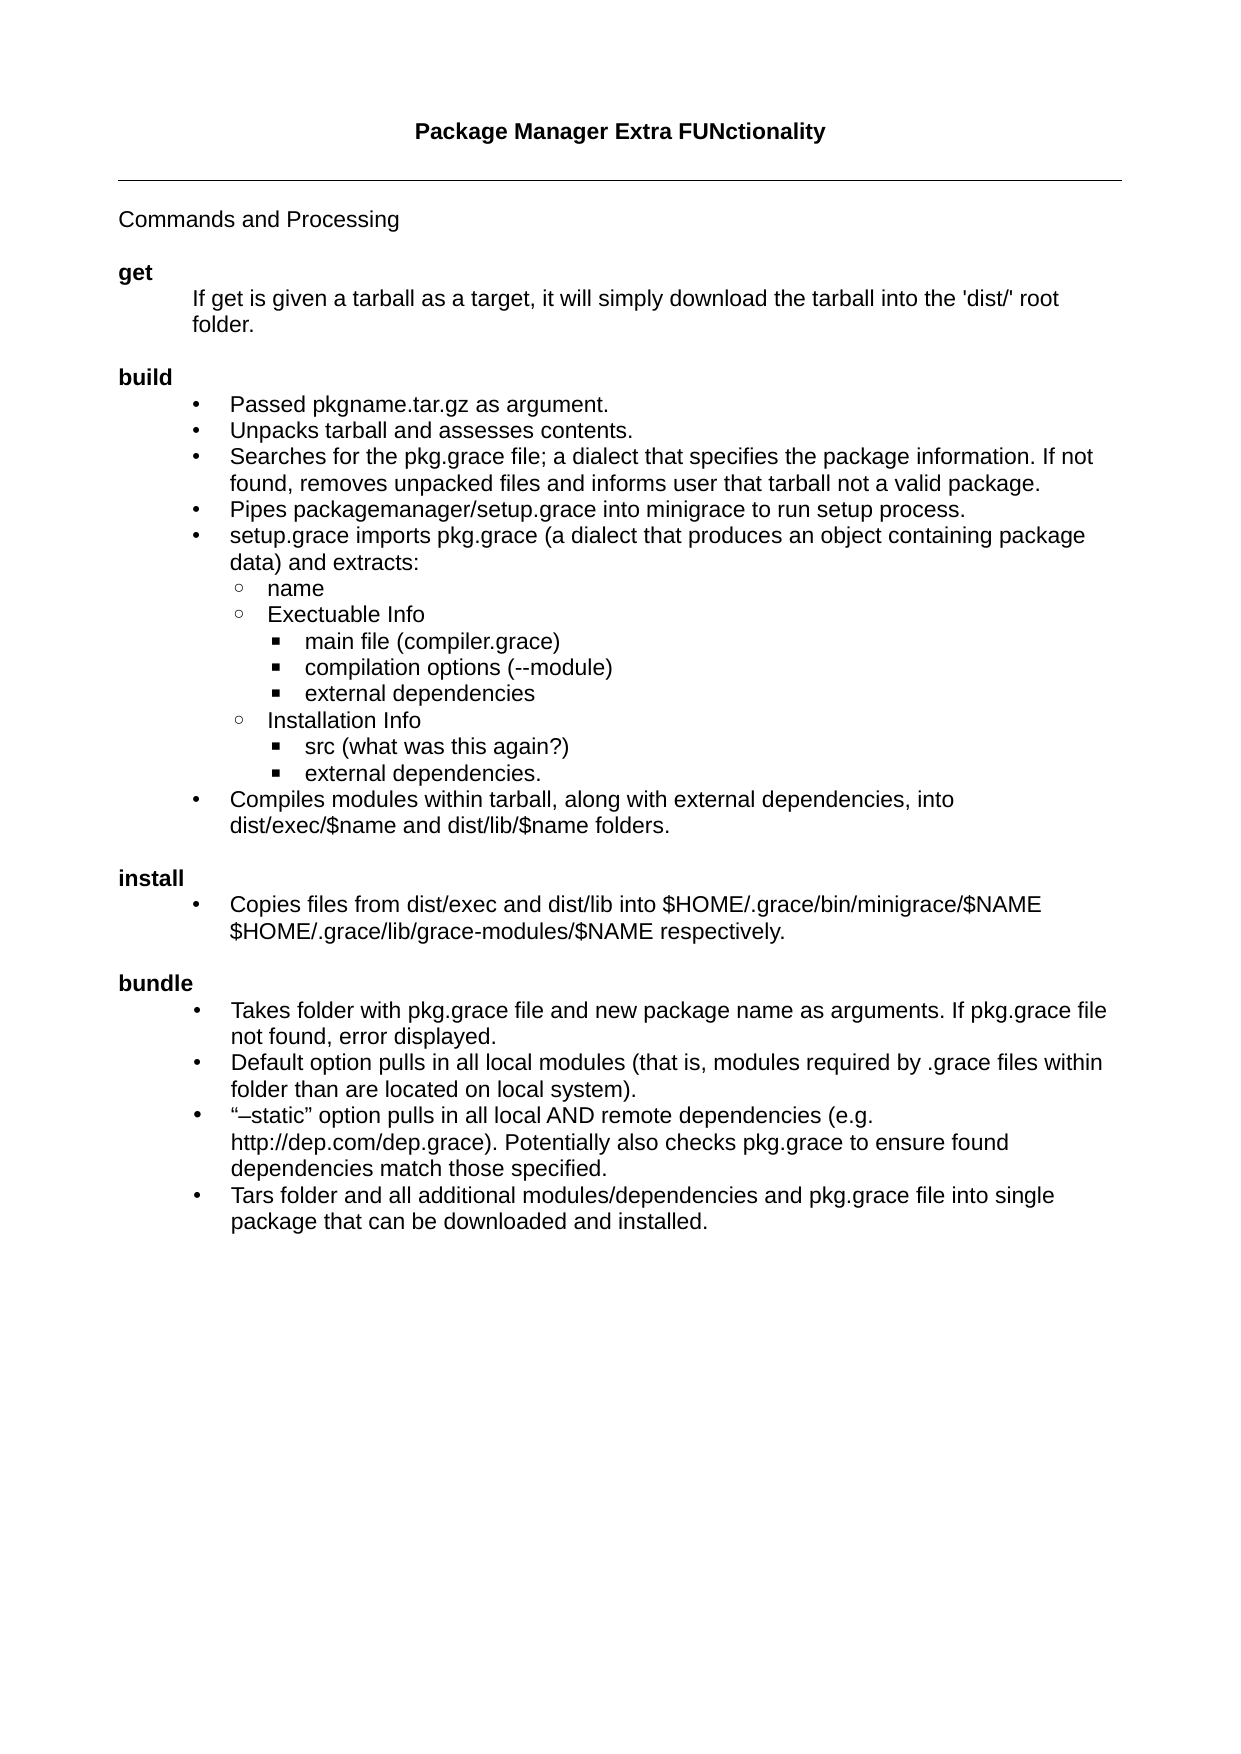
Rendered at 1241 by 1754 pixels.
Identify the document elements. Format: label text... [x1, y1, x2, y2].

list Exectuable Info [229, 601, 1122, 628]
list main file (compiler.grace) [267, 628, 1122, 654]
list Default option pulls in all local modules (that is, modules required by .grace files within folder than are located on local system). [193, 1049, 1122, 1102]
list compilation options (--module) [267, 654, 1122, 680]
text bundle [118, 970, 1122, 997]
list Unpacks tarball and assesses contents. [192, 417, 1122, 443]
text install [118, 865, 1122, 891]
list “–static” option pulls in all local AND remote dependencies (e.g. http://dep.com/dep.grace). Potentially also checks pkg.grace to ensure found dependencies match those specified. [193, 1102, 1122, 1182]
list src (what was this again?) [267, 733, 1122, 759]
list Searches for the pkg.grace file; a dialect that specifies the package information. If not found, removes unpacked files and informs user that tarball not a valid package. [192, 443, 1122, 496]
text build [118, 364, 1122, 391]
text If get is given a tarball as a target, it will simply download the tarball into the 'dist/' root folder. [118, 285, 1122, 338]
list Pipes packagemanager/setup.grace into minigrace to run setup process. [192, 496, 1122, 522]
text Package Manager Extra FUNctionality [118, 118, 1122, 144]
list Copies files from dist/exec and dist/lib into $HOME/.grace/bin/minigrace/$NAME $HOME/.grace/lib/grace-modules/$NAME respectively. [192, 891, 1122, 944]
list name [229, 575, 1122, 601]
list external dependencies [267, 680, 1122, 707]
list Tars folder and all additional modules/dependencies and pkg.grace file into single package that can be downloaded and installed. [193, 1182, 1122, 1234]
list Takes folder with pkg.grace file and new package name as arguments. If pkg.grace file not found, error displayed. [193, 997, 1122, 1049]
list Installation Info [229, 707, 1122, 733]
list external dependencies. [267, 759, 1122, 786]
list setup.grace imports pkg.grace (a dialect that produces an object containing package data) and extracts: [192, 522, 1122, 575]
list Passed pkgname.tar.gz as argument. [192, 391, 1122, 417]
list Compiles modules within tarball, along with external dependencies, into dist/exec/$name and dist/lib/$name folders. [192, 786, 1122, 838]
text get [118, 259, 1122, 285]
text Commands and Processing [118, 206, 1122, 232]
